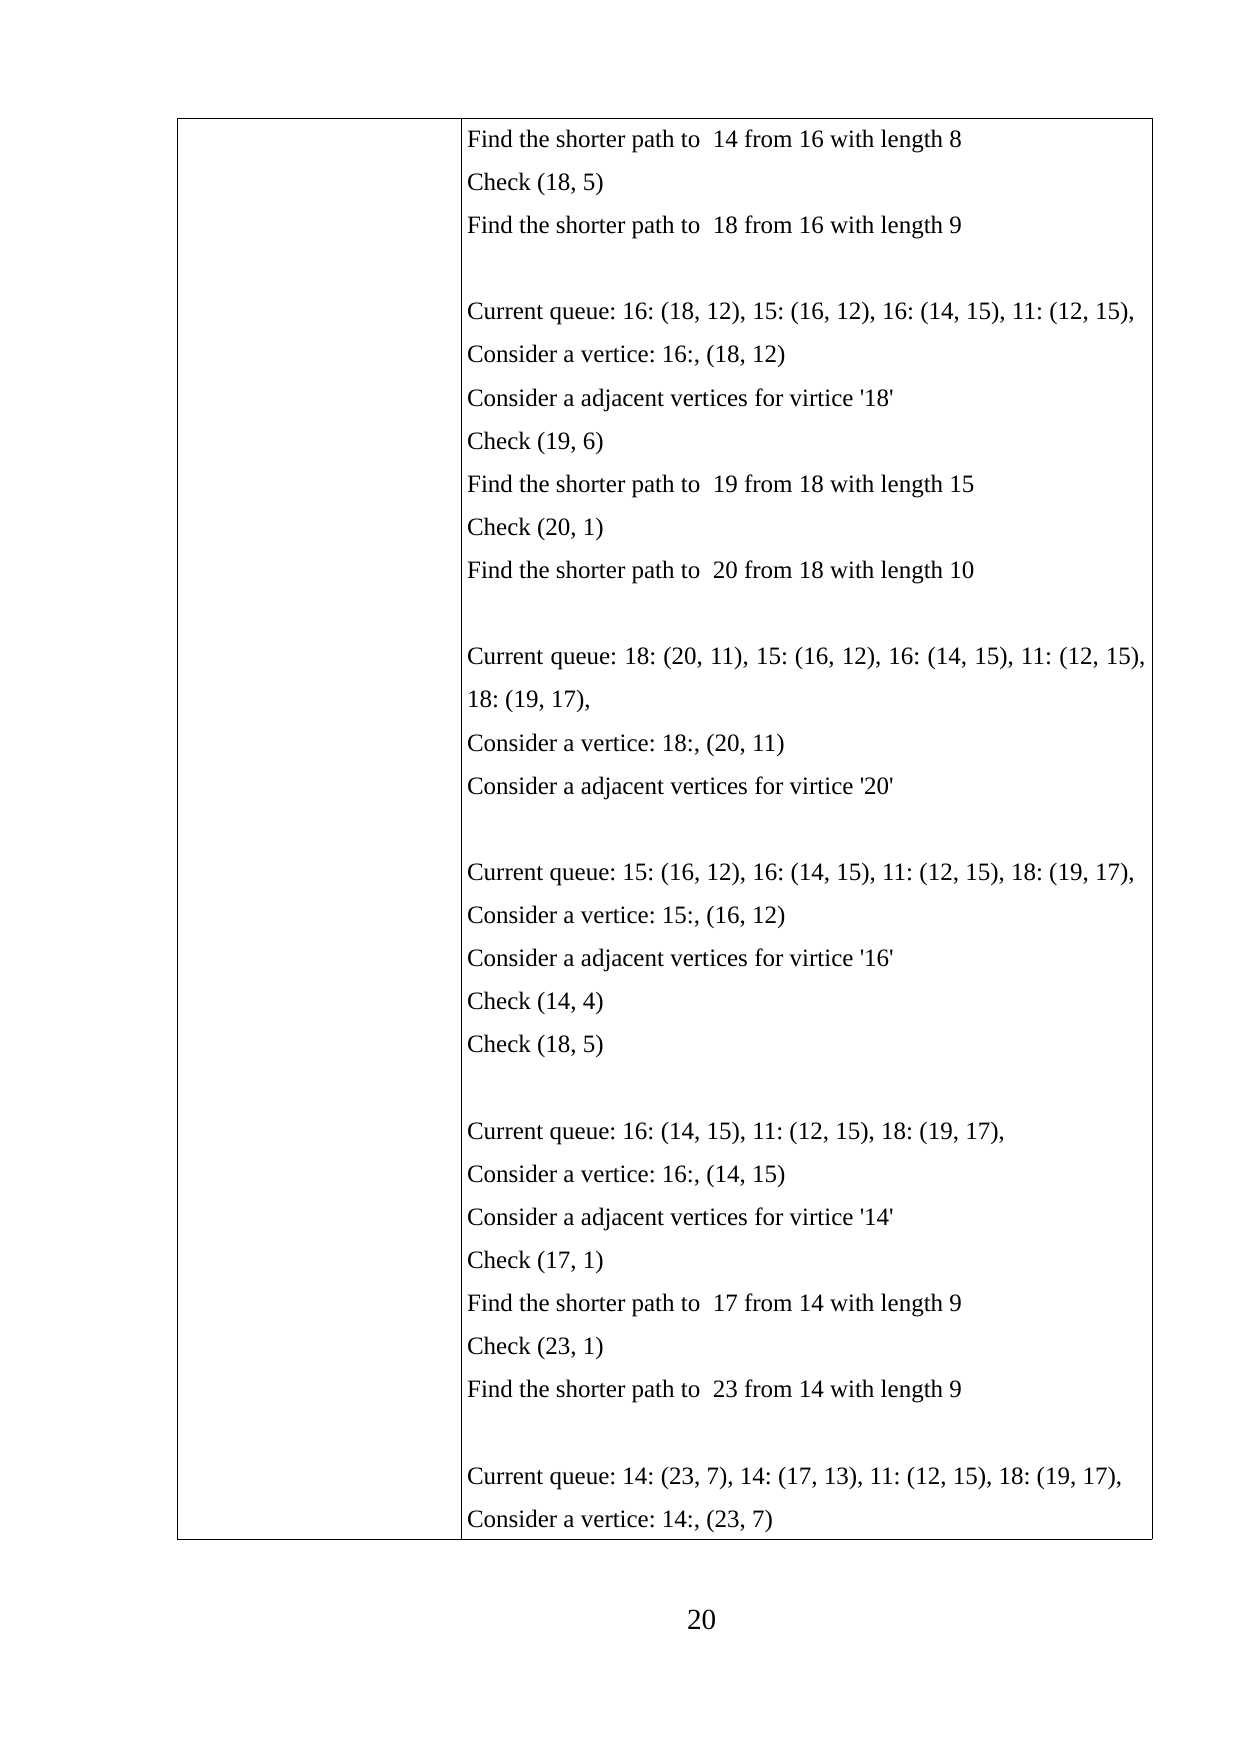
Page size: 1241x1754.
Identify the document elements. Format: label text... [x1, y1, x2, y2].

table_cell Find the shorter path to 14 from 16 with length 8 Check (18, 5) Find the shorter path to 18 from 16 with length 9 Current queue: 16: (18, 12), 15: (16, 12), 16: (14, 15), 11: (12, 15), Consider a vertice: 16:, (18, 12) Consider a adjacent vertices for virtice '18' Check (19, 6) Find the shorter path to 19 from 18 with length 15 Check (20, 1) Find the shorter path to 20 from 18 with length 10 Current queue: 18: (20, 11), 15: (16, 12), 16: (14, 15), 11: (12, 15), 18: (19, 17), Consider a vertice: 18:, (20, 11) Consider a adjacent vertices for virtice '20' Current queue: 15: (16, 12), 16: (14, 15), 11: (12, 15), 18: (19, 17), Consider a vertice: 15:, (16, 12) Consider a adjacent vertices for virtice '16' Check (14, 4) Check (18, 5) Current queue: 16: (14, 15), 11: (12, 15), 18: (19, 17), Consider a vertice: 16:, (14, 15) Consider a adjacent vertices for virtice '14' Check (17, 1) Find the shorter path to 17 from 14 with length 9 Check (23, 1) Find the shorter path to 23 from 14 with length 9 Current queue: 14: (23, 7), 14: (17, 13), 11: (12, 15), 18: (19, 17), Consider a vertice: 14:, (23, 7) [462, 119, 1152, 1538]
table_cell [178, 119, 461, 1538]
